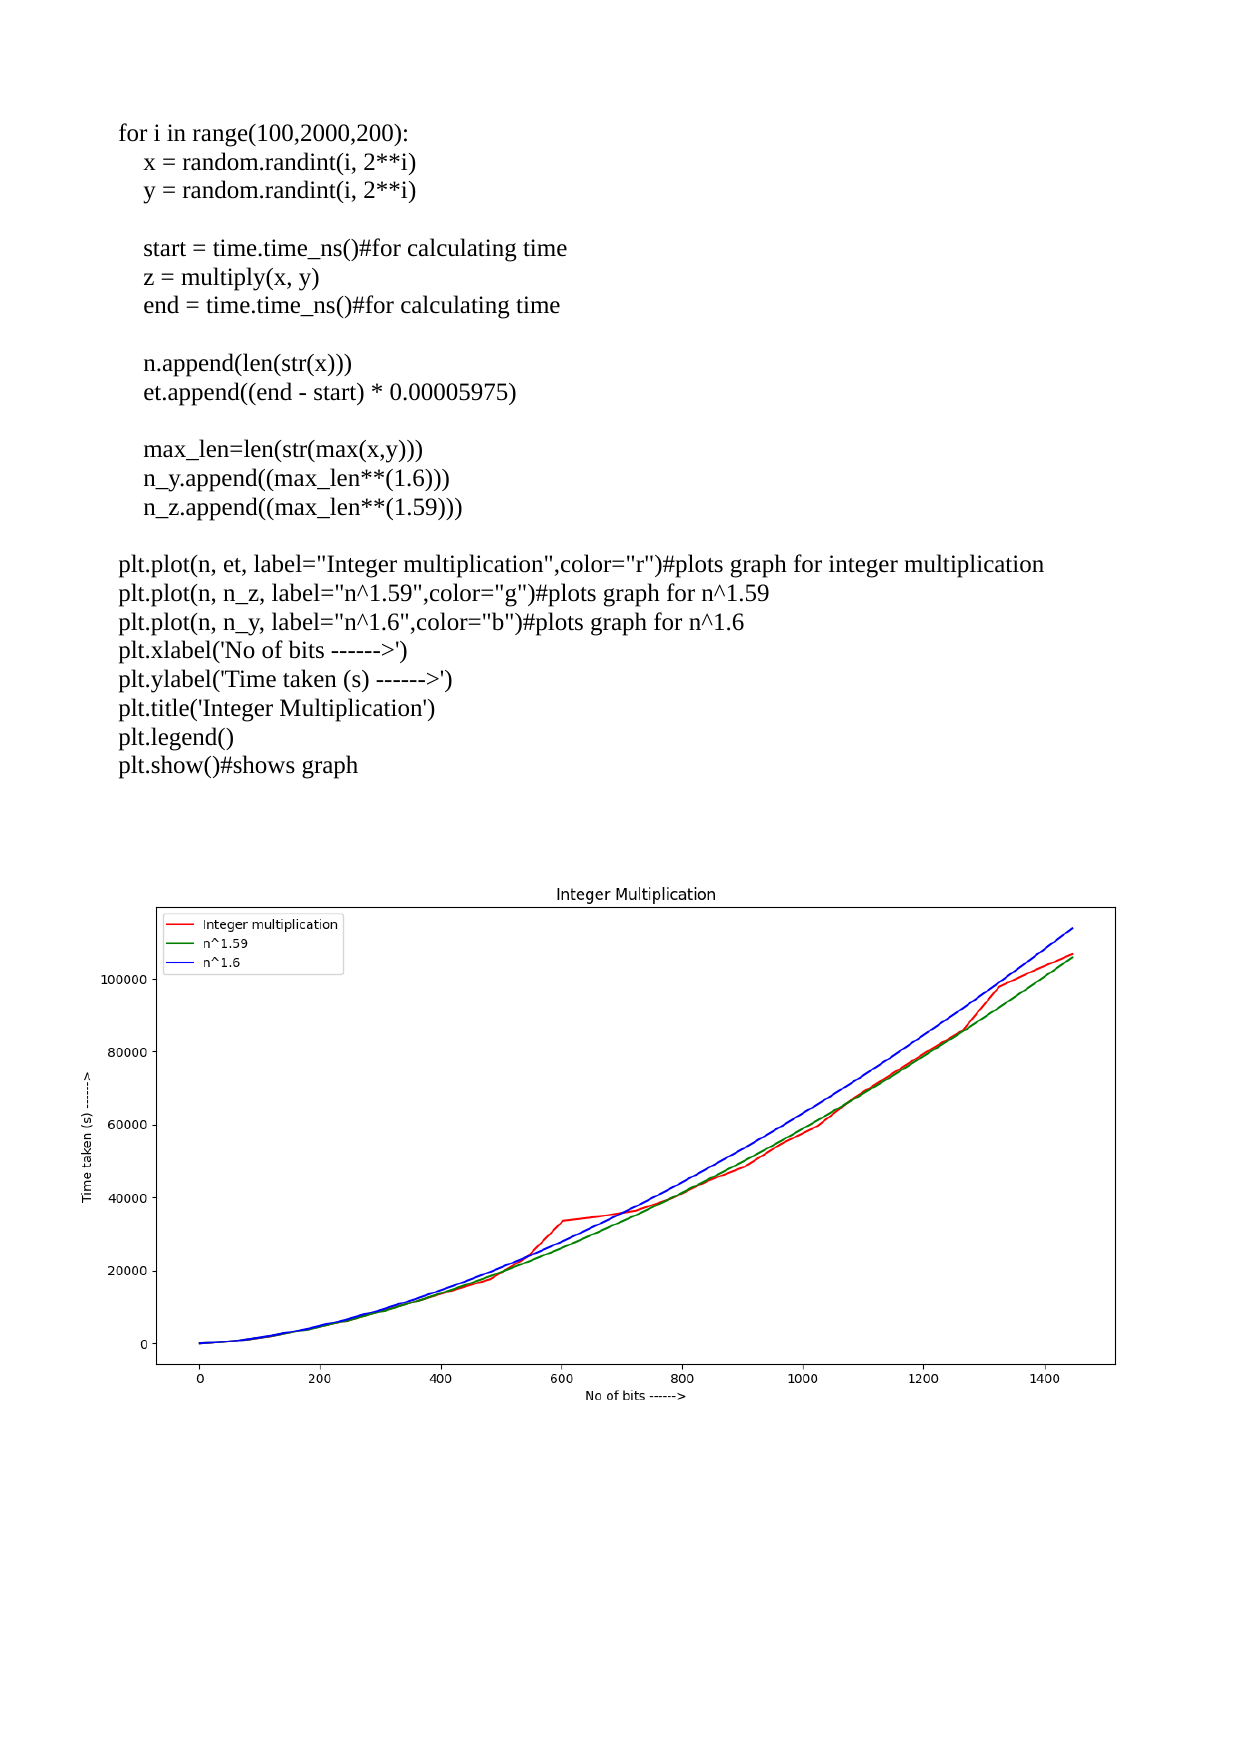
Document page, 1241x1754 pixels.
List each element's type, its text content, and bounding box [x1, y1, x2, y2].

text et.append((end - start) * 0.00005975) [118, 377, 1122, 406]
text n_y.append((max_len**(1.6))) [118, 463, 1122, 492]
text end = time.time_ns()#for calculating time [118, 291, 1122, 319]
text plt.title('Integer Multiplication') [118, 693, 1122, 722]
text plt.plot(n, n_z, label="n^1.59",color="g")#plots graph for n^1.59 [118, 578, 1122, 607]
text start = time.time_ns()#for calculating time [118, 233, 1122, 262]
text x = random.randint(i, 2**i) [118, 147, 1122, 176]
text plt.show()#shows graph [118, 751, 1122, 779]
text plt.plot(n, et, label="Integer multiplication",color="r")#plots graph for integer multiplication [118, 549, 1122, 578]
text for i in range(100,2000,200): [118, 118, 1122, 147]
picture [1, 836, 1239, 1429]
text z = multiply(x, y) [118, 262, 1122, 291]
text plt.ylabel('Time taken (s) ------>') [118, 664, 1122, 693]
text max_len=len(str(max(x,y))) [118, 434, 1122, 463]
text n_z.append((max_len**(1.59))) [118, 492, 1122, 521]
text n.append(len(str(x))) [118, 348, 1122, 377]
text plt.xlabel('No of bits ------>') [118, 636, 1122, 664]
text plt.legend() [118, 722, 1122, 751]
text plt.plot(n, n_y, label="n^1.6",color="b")#plots graph for n^1.6 [118, 607, 1122, 636]
text y = random.randint(i, 2**i) [118, 176, 1122, 204]
